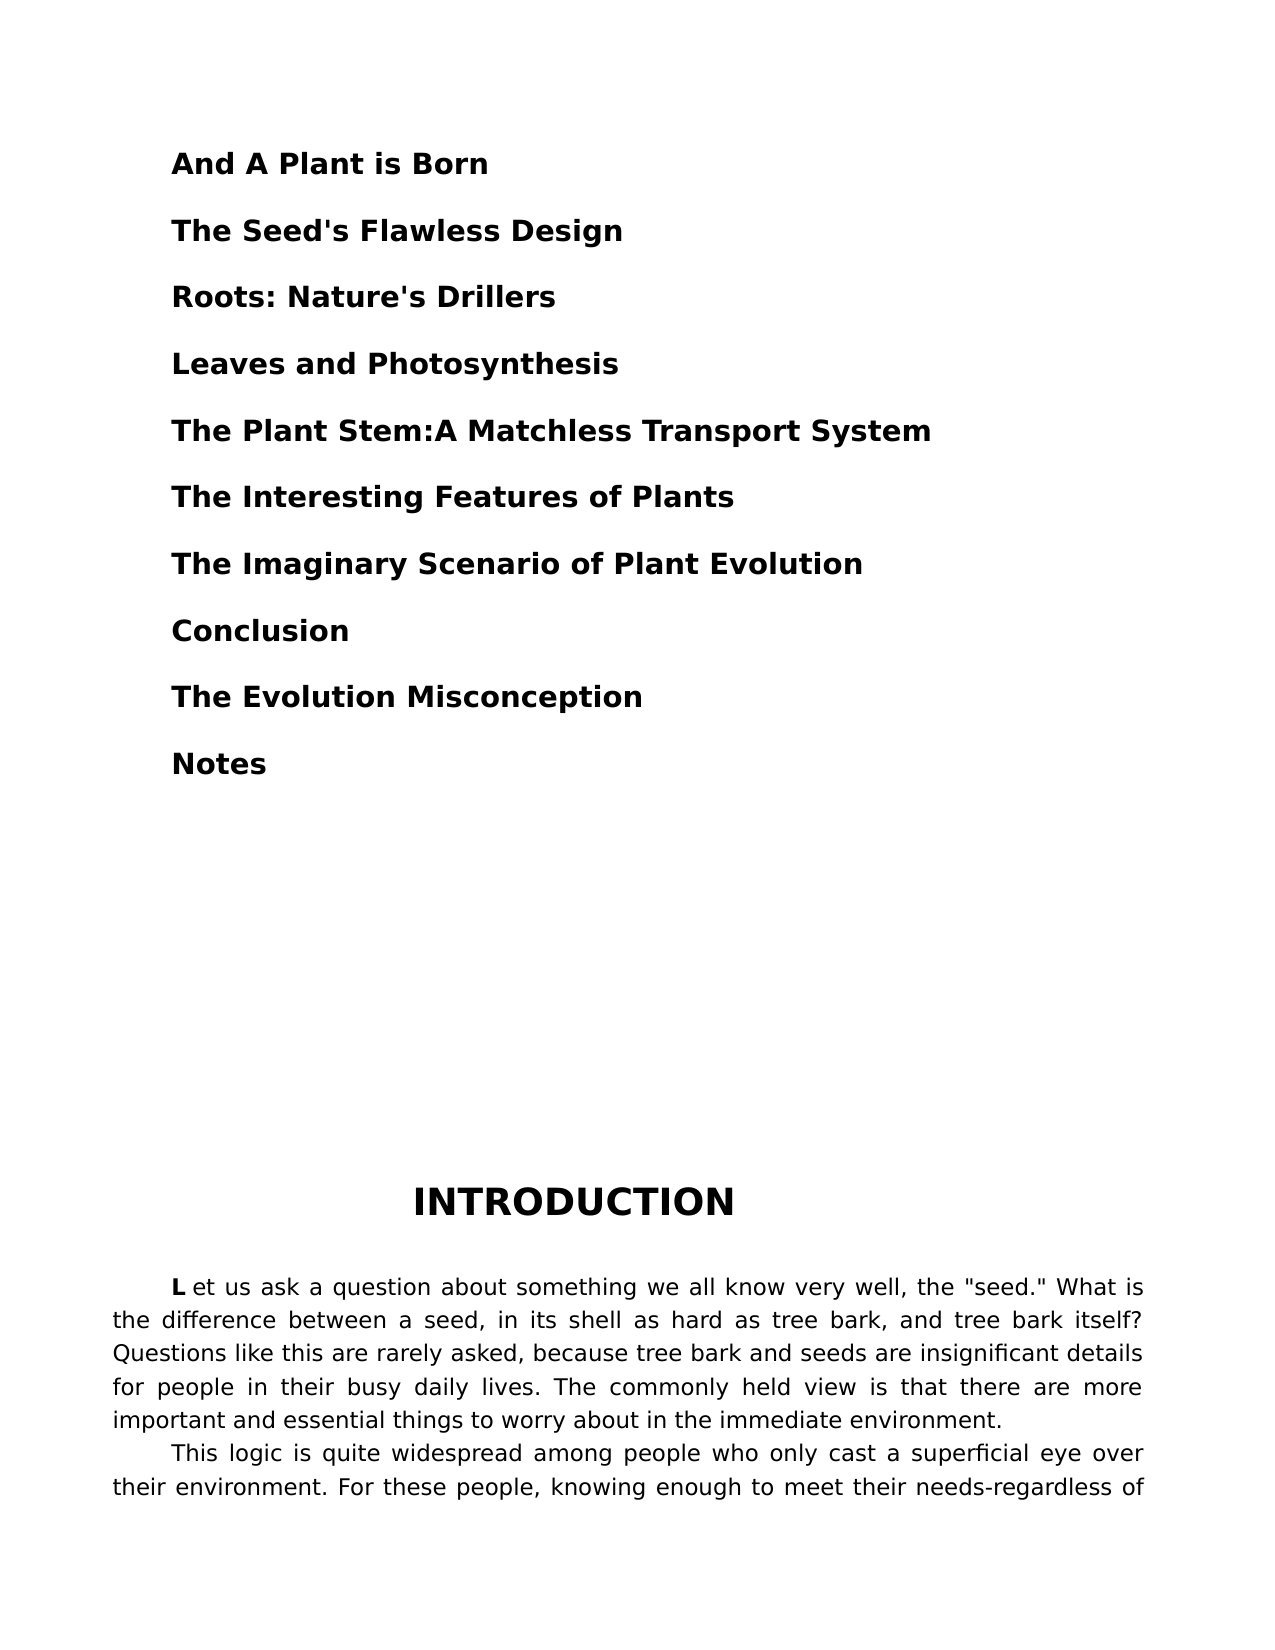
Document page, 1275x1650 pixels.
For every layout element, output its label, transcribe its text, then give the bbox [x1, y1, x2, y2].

text The Plant Stem:A Matchless Transport System [112, 414, 1145, 448]
text The Interesting Features of Plants [112, 481, 1145, 514]
text Notes [112, 748, 1145, 781]
text INTRODUCTION [337, 1181, 1145, 1225]
text Let us ask a question about something we all know very well, the "seed." What is the difference between a seed, in its shell as hard as tree bark, and tree bark itself? Questions like this are rarely asked, because tree bark and seeds are insignificant details for people in their busy daily lives. The commonly held view is that there are more important and essential things to worry about in the immediate environment. [112, 1268, 1145, 1435]
text Roots: Nature's Drillers [112, 281, 1145, 314]
text And A Plant is Born [112, 148, 1145, 181]
text The Evolution Misconception [112, 681, 1145, 714]
text This logic is quite widespread among people who only cast a superficial eye over their environment. For these people, knowing enough to meet their needs-regardless of [112, 1435, 1145, 1502]
text Leaves and Photosynthesis [112, 348, 1145, 381]
text Conclusion [112, 614, 1145, 648]
text The Seed's Flawless Design [112, 214, 1145, 248]
text The Imaginary Scenario of Plant Evolution [112, 548, 1145, 581]
